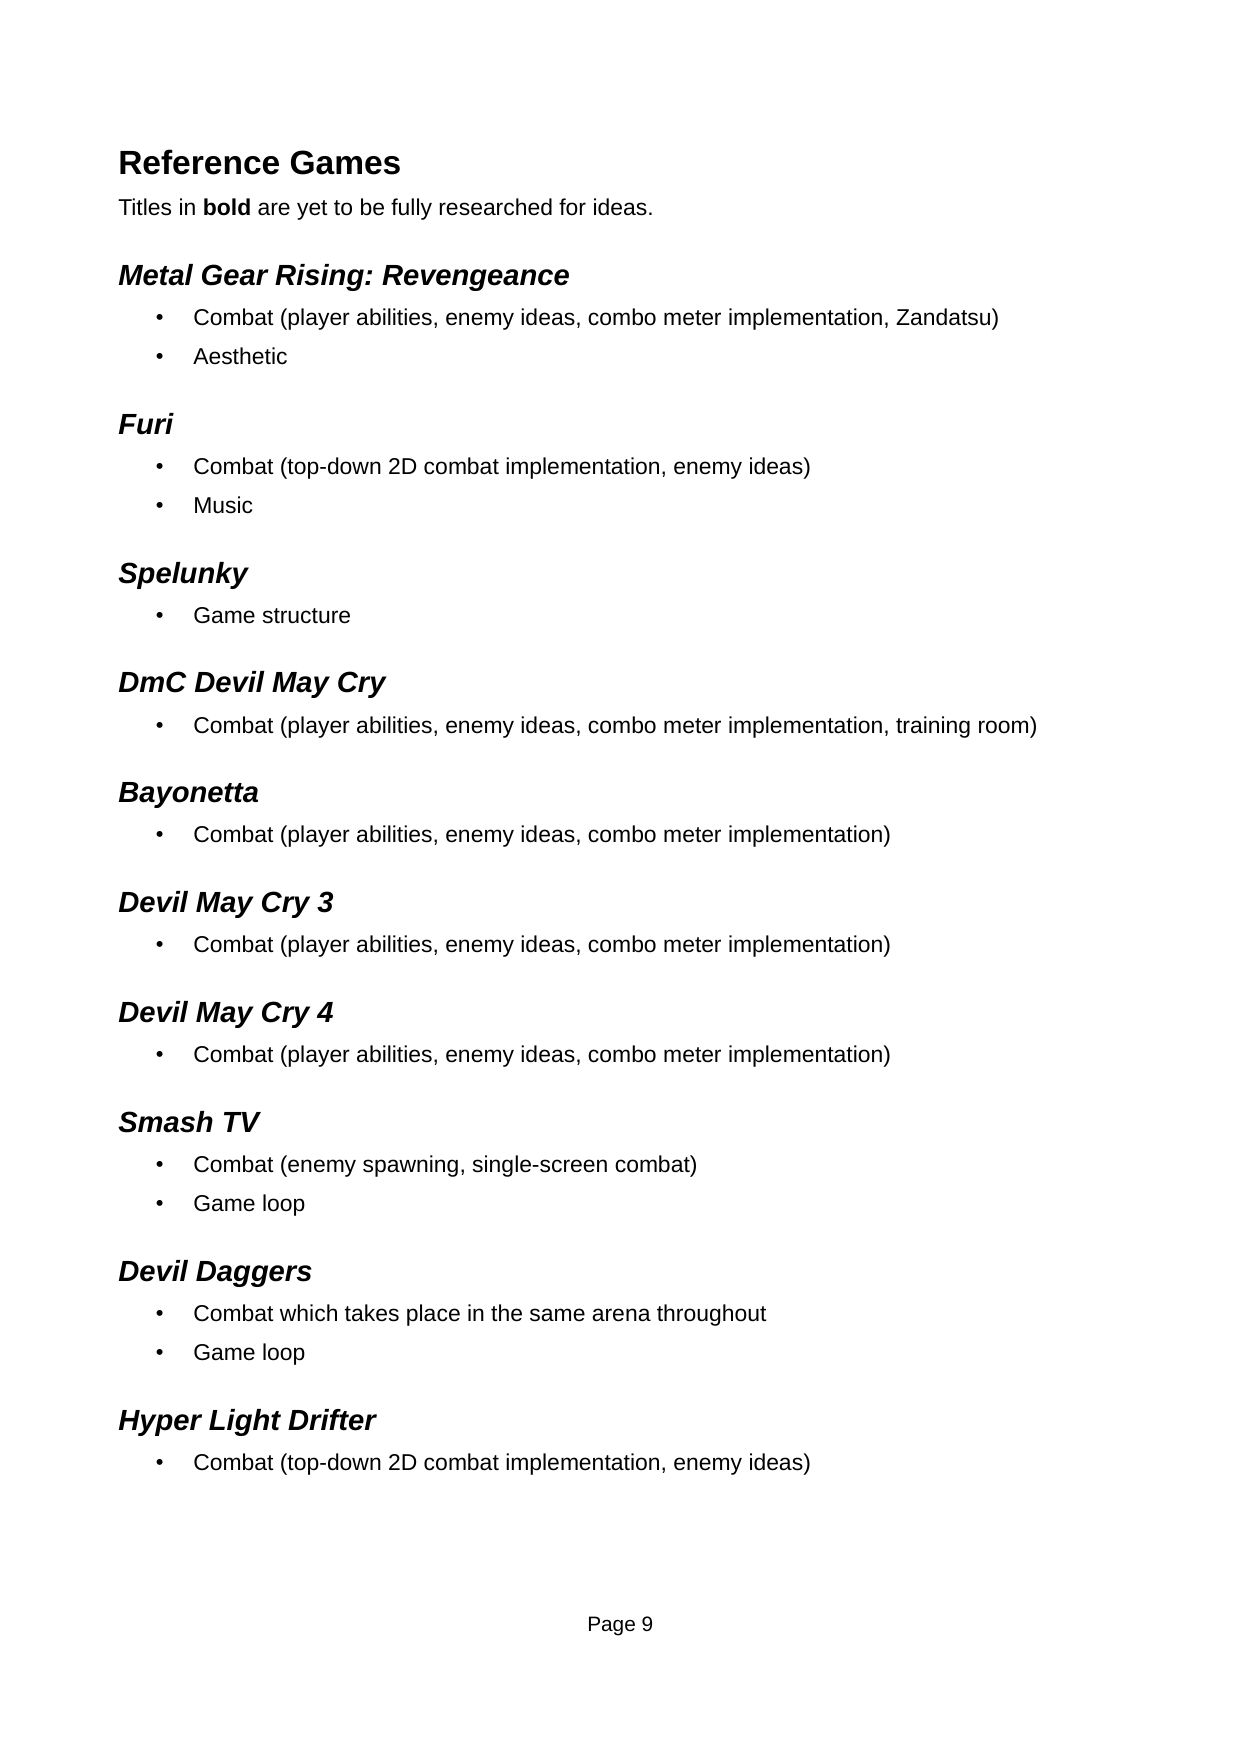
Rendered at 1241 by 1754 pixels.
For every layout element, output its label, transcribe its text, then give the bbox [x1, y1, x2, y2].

subtitle Devil Daggers [118, 1254, 1122, 1287]
subtitle Reference Games [118, 143, 1122, 182]
list Combat (top-down 2D combat implementation, enemy ideas) [156, 453, 1122, 479]
list Combat (enemy spawning, single-screen combat) [156, 1151, 1122, 1177]
subtitle Devil May Cry 4 [118, 995, 1122, 1029]
list Game loop [156, 1339, 1122, 1365]
list Game structure [156, 602, 1122, 628]
list Combat (player abilities, enemy ideas, combo meter implementation) [156, 1041, 1122, 1068]
list Combat (player abilities, enemy ideas, combo meter implementation) [156, 821, 1122, 848]
subtitle Furi [118, 407, 1122, 440]
subtitle Metal Gear Rising: Revengeance [118, 258, 1122, 292]
subtitle Spelunky [118, 556, 1122, 589]
list Combat (player abilities, enemy ideas, combo meter implementation, training room) [156, 712, 1122, 738]
list Game loop [156, 1190, 1122, 1216]
list Combat (player abilities, enemy ideas, combo meter implementation, Zandatsu) [156, 304, 1122, 331]
subtitle Bayonetta [118, 775, 1122, 809]
subtitle Smash TV [118, 1105, 1122, 1139]
list Combat which takes place in the same arena throughout [156, 1300, 1122, 1326]
subtitle Hyper Light Drifter [118, 1403, 1122, 1436]
list Music [156, 492, 1122, 518]
subtitle DmC Devil May Cry [118, 666, 1122, 699]
list Combat (top-down 2D combat implementation, enemy ideas) [156, 1449, 1122, 1475]
subtitle Devil May Cry 3 [118, 885, 1122, 919]
list Combat (player abilities, enemy ideas, combo meter implementation) [156, 931, 1122, 958]
list Aesthetic [156, 343, 1122, 369]
text Titles in bold are yet to be fully researched for ideas. [118, 194, 1122, 221]
